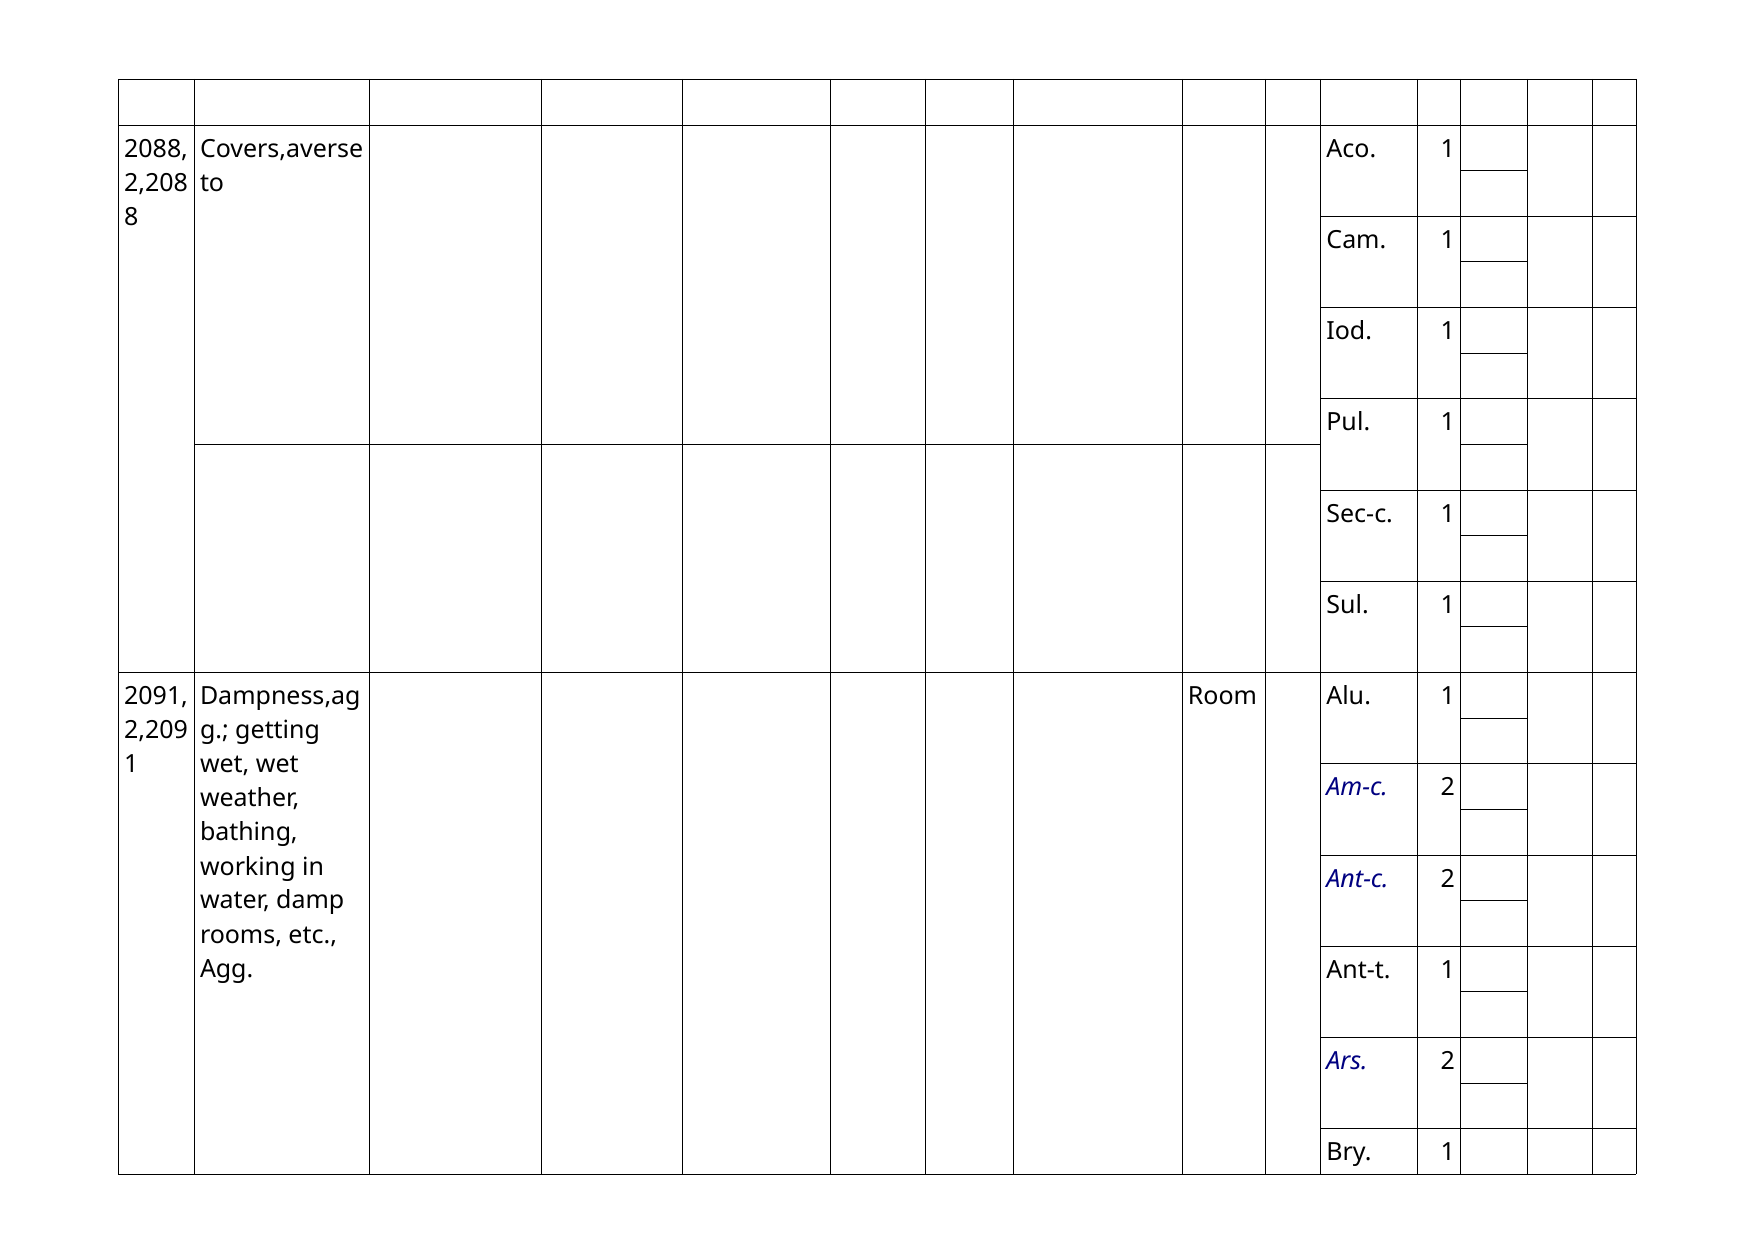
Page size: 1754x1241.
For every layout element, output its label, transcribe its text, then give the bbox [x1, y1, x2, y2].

table_cell Covers,averse to [195, 126, 369, 444]
table_cell Aco. [1321, 126, 1417, 216]
table_cell [542, 80, 682, 124]
table_cell [1528, 764, 1592, 854]
table_cell 1 [1418, 673, 1460, 763]
table_cell [1593, 764, 1636, 854]
table_cell 1 [1418, 491, 1460, 581]
table_cell [1183, 126, 1265, 444]
table_cell Sul. [1321, 582, 1417, 672]
table_cell [1461, 810, 1527, 854]
table_cell [683, 126, 830, 444]
table_cell 1 [1418, 947, 1460, 1037]
table_cell 1 [1418, 217, 1460, 307]
table_cell Iod. [1321, 308, 1417, 398]
table_cell [831, 80, 925, 124]
table_cell [1528, 582, 1592, 672]
table_cell [1528, 491, 1592, 581]
table_cell [1461, 764, 1527, 809]
table_cell [1593, 308, 1636, 398]
table_cell [1321, 80, 1417, 124]
table_cell [1593, 1129, 1636, 1174]
table_cell [370, 445, 541, 672]
table_cell [1266, 445, 1320, 672]
table_cell [1593, 582, 1636, 672]
table_cell [1593, 491, 1636, 581]
table_cell 1 [1418, 399, 1460, 489]
table_cell [370, 126, 541, 444]
table_cell 2 [1418, 856, 1460, 946]
table_cell [1014, 445, 1182, 672]
table_cell [1461, 1084, 1527, 1128]
table_cell Ars. [1321, 1038, 1417, 1128]
table_cell Am-c. [1321, 764, 1417, 854]
table_cell [1528, 217, 1592, 307]
table_cell [1461, 445, 1527, 489]
table_cell [1461, 126, 1527, 170]
table_cell [119, 80, 194, 124]
table_cell [926, 445, 1013, 672]
table_cell [683, 80, 830, 124]
table_cell [683, 445, 830, 672]
table_cell [1266, 673, 1320, 1174]
table_cell [370, 80, 541, 124]
table_cell [1418, 80, 1460, 124]
table_cell [1461, 719, 1527, 763]
table_cell Pul. [1321, 399, 1417, 489]
table_cell [1461, 308, 1527, 353]
table_cell [1528, 947, 1592, 1037]
table_cell [1014, 126, 1182, 444]
table_cell [926, 126, 1013, 444]
table_cell [542, 126, 682, 444]
table_cell Ant-c. [1321, 856, 1417, 946]
table_cell [370, 673, 541, 1174]
table_cell [542, 673, 682, 1174]
table_cell [1593, 217, 1636, 307]
table_cell 2 [1418, 764, 1460, 854]
table_cell [1528, 308, 1592, 398]
table_cell [1461, 491, 1527, 535]
table_cell [1528, 126, 1592, 216]
table_cell 2088,2,2088 [119, 126, 194, 672]
table_cell [1461, 627, 1527, 672]
table_cell [1593, 399, 1636, 489]
table_cell [1528, 673, 1592, 763]
table_cell Dampness,agg.; getting wet, wet weather, bathing, working in water, damp rooms, etc., Agg. [195, 673, 369, 1174]
table_cell [1461, 171, 1527, 216]
table_cell 2 [1418, 1038, 1460, 1128]
table_cell [1461, 80, 1527, 124]
table_cell [1461, 901, 1527, 946]
table_cell [1593, 80, 1636, 124]
table_cell [1528, 399, 1592, 489]
table_cell [1461, 947, 1527, 991]
table_cell 1 [1418, 582, 1460, 672]
table_cell 1 [1418, 1129, 1460, 1174]
table_cell [1461, 856, 1527, 900]
table_cell [1183, 445, 1265, 672]
table_cell [1528, 80, 1592, 124]
table_cell [1461, 992, 1527, 1037]
table_cell Sec-c. [1321, 491, 1417, 581]
table_cell 2091,2,2091 [119, 673, 194, 1174]
table_cell [195, 445, 369, 672]
table_cell [1593, 856, 1636, 946]
table_cell [1461, 399, 1527, 444]
table_cell [1528, 1129, 1592, 1174]
table_cell [1528, 856, 1592, 946]
table_cell [683, 673, 830, 1174]
table_cell [1014, 80, 1182, 124]
table_cell [926, 80, 1013, 124]
table_cell [926, 673, 1013, 1174]
table_cell [1461, 536, 1527, 581]
table_cell [1266, 126, 1320, 444]
table_cell Alu. [1321, 673, 1417, 763]
table_cell [1528, 1038, 1592, 1128]
table_cell [831, 673, 925, 1174]
table_cell Ant-t. [1321, 947, 1417, 1037]
table_cell [1266, 80, 1320, 124]
table_cell [1593, 1038, 1636, 1128]
table_cell [1183, 80, 1265, 124]
table_cell [1461, 354, 1527, 398]
table_cell [195, 80, 369, 124]
table_cell Cam. [1321, 217, 1417, 307]
table_cell [1461, 262, 1527, 307]
table_cell Bry. [1321, 1129, 1417, 1174]
table_cell [831, 126, 925, 444]
table_cell [831, 445, 925, 672]
table_cell [1461, 673, 1527, 718]
table_cell [542, 445, 682, 672]
table_cell [1461, 582, 1527, 626]
table_cell [1461, 1038, 1527, 1083]
table_cell 1 [1418, 308, 1460, 398]
table_cell 1 [1418, 126, 1460, 216]
table_cell [1461, 1129, 1527, 1174]
table_cell [1593, 126, 1636, 216]
table_cell [1014, 673, 1182, 1174]
table_cell Room [1183, 673, 1265, 1174]
table_cell [1593, 947, 1636, 1037]
table_cell [1461, 217, 1527, 261]
table_cell [1593, 673, 1636, 763]
